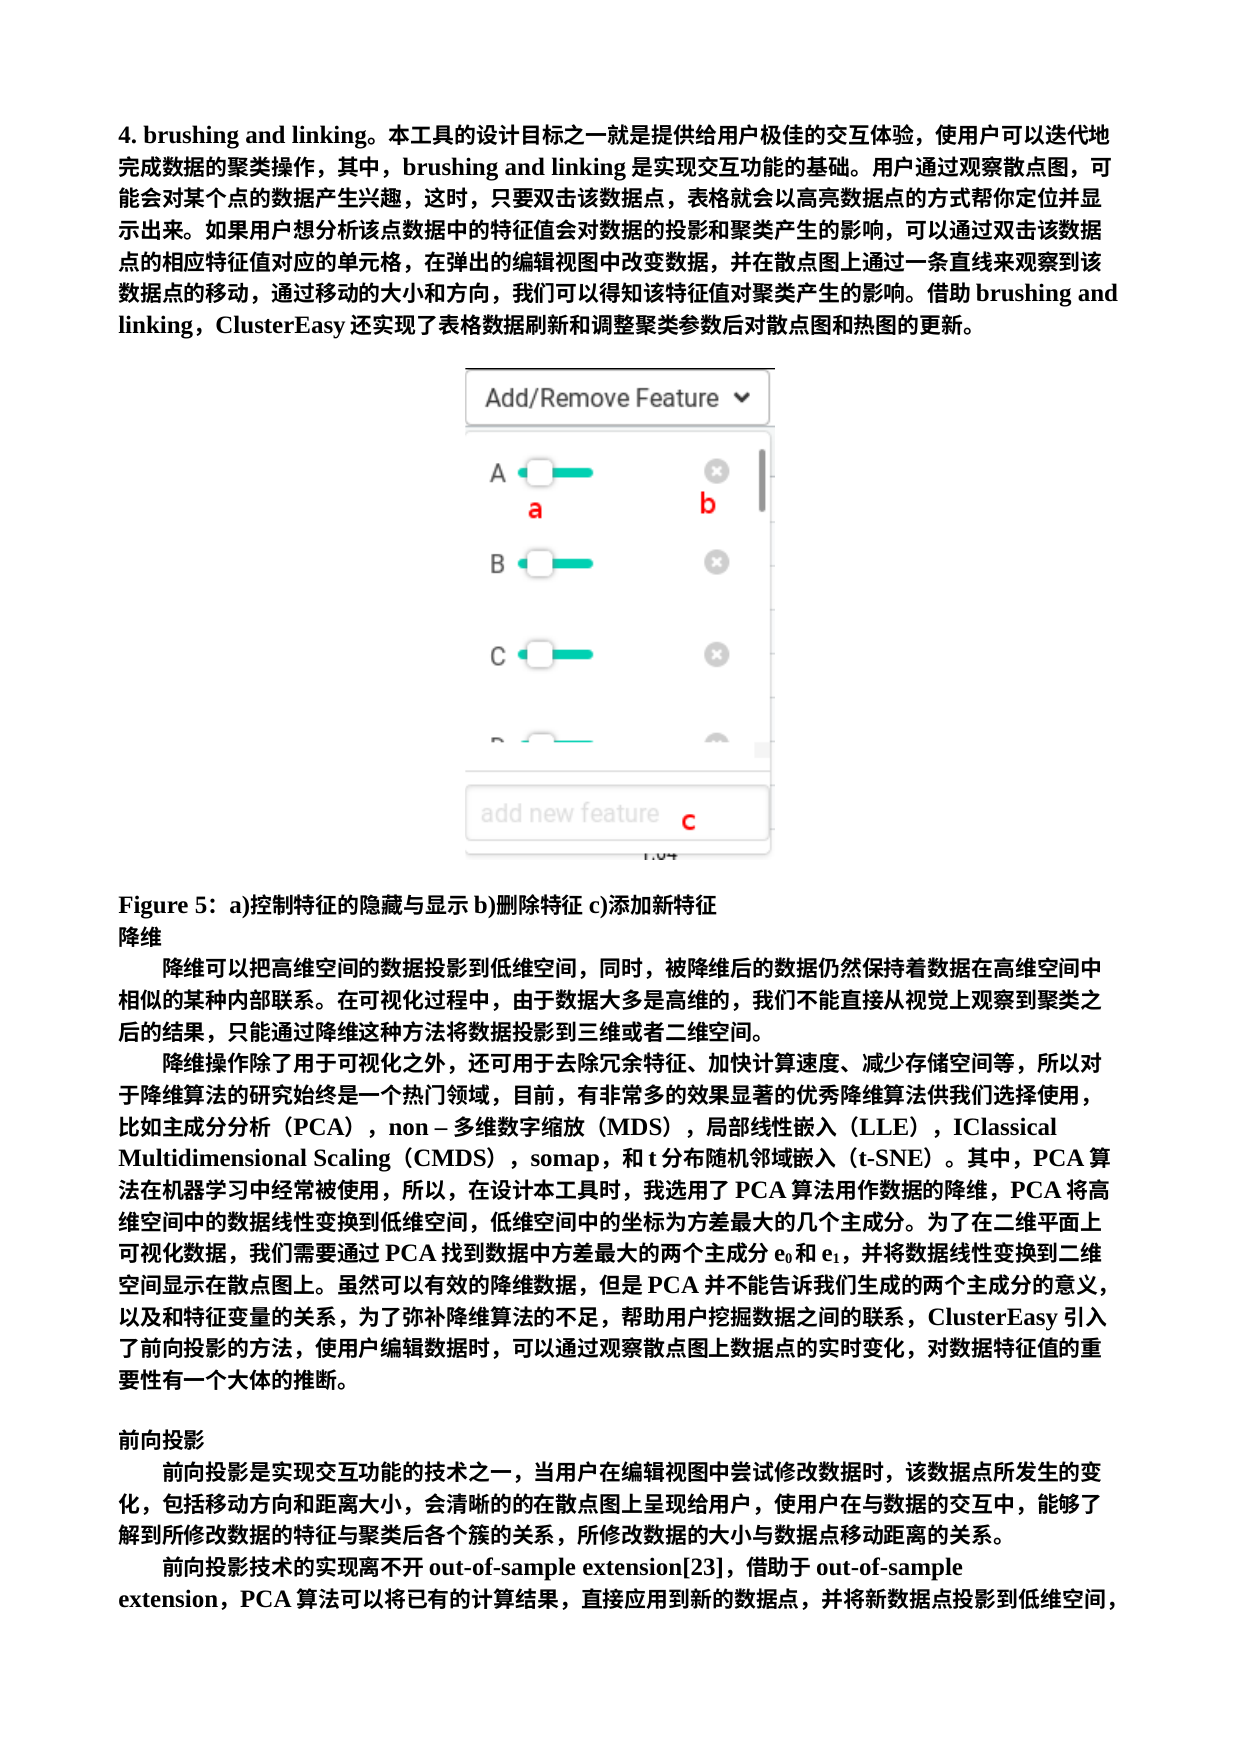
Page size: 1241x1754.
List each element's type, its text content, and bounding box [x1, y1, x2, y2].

text 降维操作除了用于可视化之外，还可用于去除冗余特征、加快计算速度、减少存储空间等，所以对于降维算法的研究始终是一个热门领域，目前，有非常多的效果显著的优秀降维算法供我们选择使用，比如主成分分析（PCA），non – 多维数字缩放（MDS），局部线性嵌入（LLE），IClassical Multidimensional Scaling（CMDS），somap，和t分布随机邻域嵌入（t-SNE）。其中，PCA算法在机器学习中经常被使用，所以，在设计本工具时，我选用了PCA算法用作数据的降维，PCA将高维空间中的数据线性变换到低维空间，低维空间中的坐标为方差最大的几个主成分。为了在二维平面上可视化数据，我们需要通过PCA找到数据中方差最大的两个主成分e0和e1，并将数据线性变换到二维空间显示在散点图上。虽然可以有效的降维数据，但是PCA并不能告诉我们生成的两个主成分的意义，以及和特征变量的关系，为了弥补降维算法的不足，帮助用户挖掘数据之间的联系，ClusterEasy引入了前向投影的方法，使用户编辑数据时，可以通过观察散点图上数据点的实时变化，对数据特征值的重要性有一个大体的推断。 [118, 1046, 1122, 1394]
picture [465, 368, 775, 860]
text Figure 5：a)控制特征的隐藏与显示 b)删除特征 c)添加新特征 [118, 888, 1122, 919]
text 4. brushing and linking。本工具的设计目标之一就是提供给用户极佳的交互体验，使用户可以迭代地完成数据的聚类操作，其中，brushing and linking是实现交互功能的基础。用户通过观察散点图，可能会对某个点的数据产生兴趣，这时，只要双击该数据点，表格就会以高亮数据点的方式帮你定位并显示出来。如果用户想分析该点数据中的特征值会对数据的投影和聚类产生的影响，可以通过双击该数据点的相应特征值对应的单元格，在弹出的编辑视图中改变数据，并在散点图上通过一条直线来观察到该数据点的移动，通过移动的大小和方向，我们可以得知该特征值对聚类产生的影响。借助brushing and linking，ClusterEasy还实现了表格数据刷新和调整聚类参数后对散点图和热图的更新。 [118, 118, 1122, 340]
text 降维可以把高维空间的数据投影到低维空间，同时，被降维后的数据仍然保持着数据在高维空间中相似的某种内部联系。在可视化过程中，由于数据大多是高维的，我们不能直接从视觉上观察到聚类之后的结果，只能通过降维这种方法将数据投影到三维或者二维空间。 [118, 951, 1122, 1046]
text 前向投影是实现交互功能的技术之一，当用户在编辑视图中尝试修改数据时，该数据点所发生的变化，包括移动方向和距离大小，会清晰的的在散点图上呈现给用户，使用户在与数据的交互中，能够了解到所修改数据的特征与聚类后各个簇的关系，所修改数据的大小与数据点移动距离的关系。 [118, 1455, 1122, 1550]
text 前向投影技术的实现离不开out-of-sample extension[23]，借助于out-of-sample extension，PCA算法可以将已有的计算结果，直接应用到新的数据点，并将新数据点投影到低维空间，而无须再重新计算整个数据集，整个过程类似于深度学习中的模型的训练和使用，在使用模型时，不需要重新计算模型。所以，前向投影使得数据的变化可以实时渲染到散点图，并和其他未改变的数据形成鲜明的对比。 [118, 1550, 1122, 1613]
text 前向投影 [118, 1423, 1122, 1455]
text 降维 [118, 919, 1122, 951]
